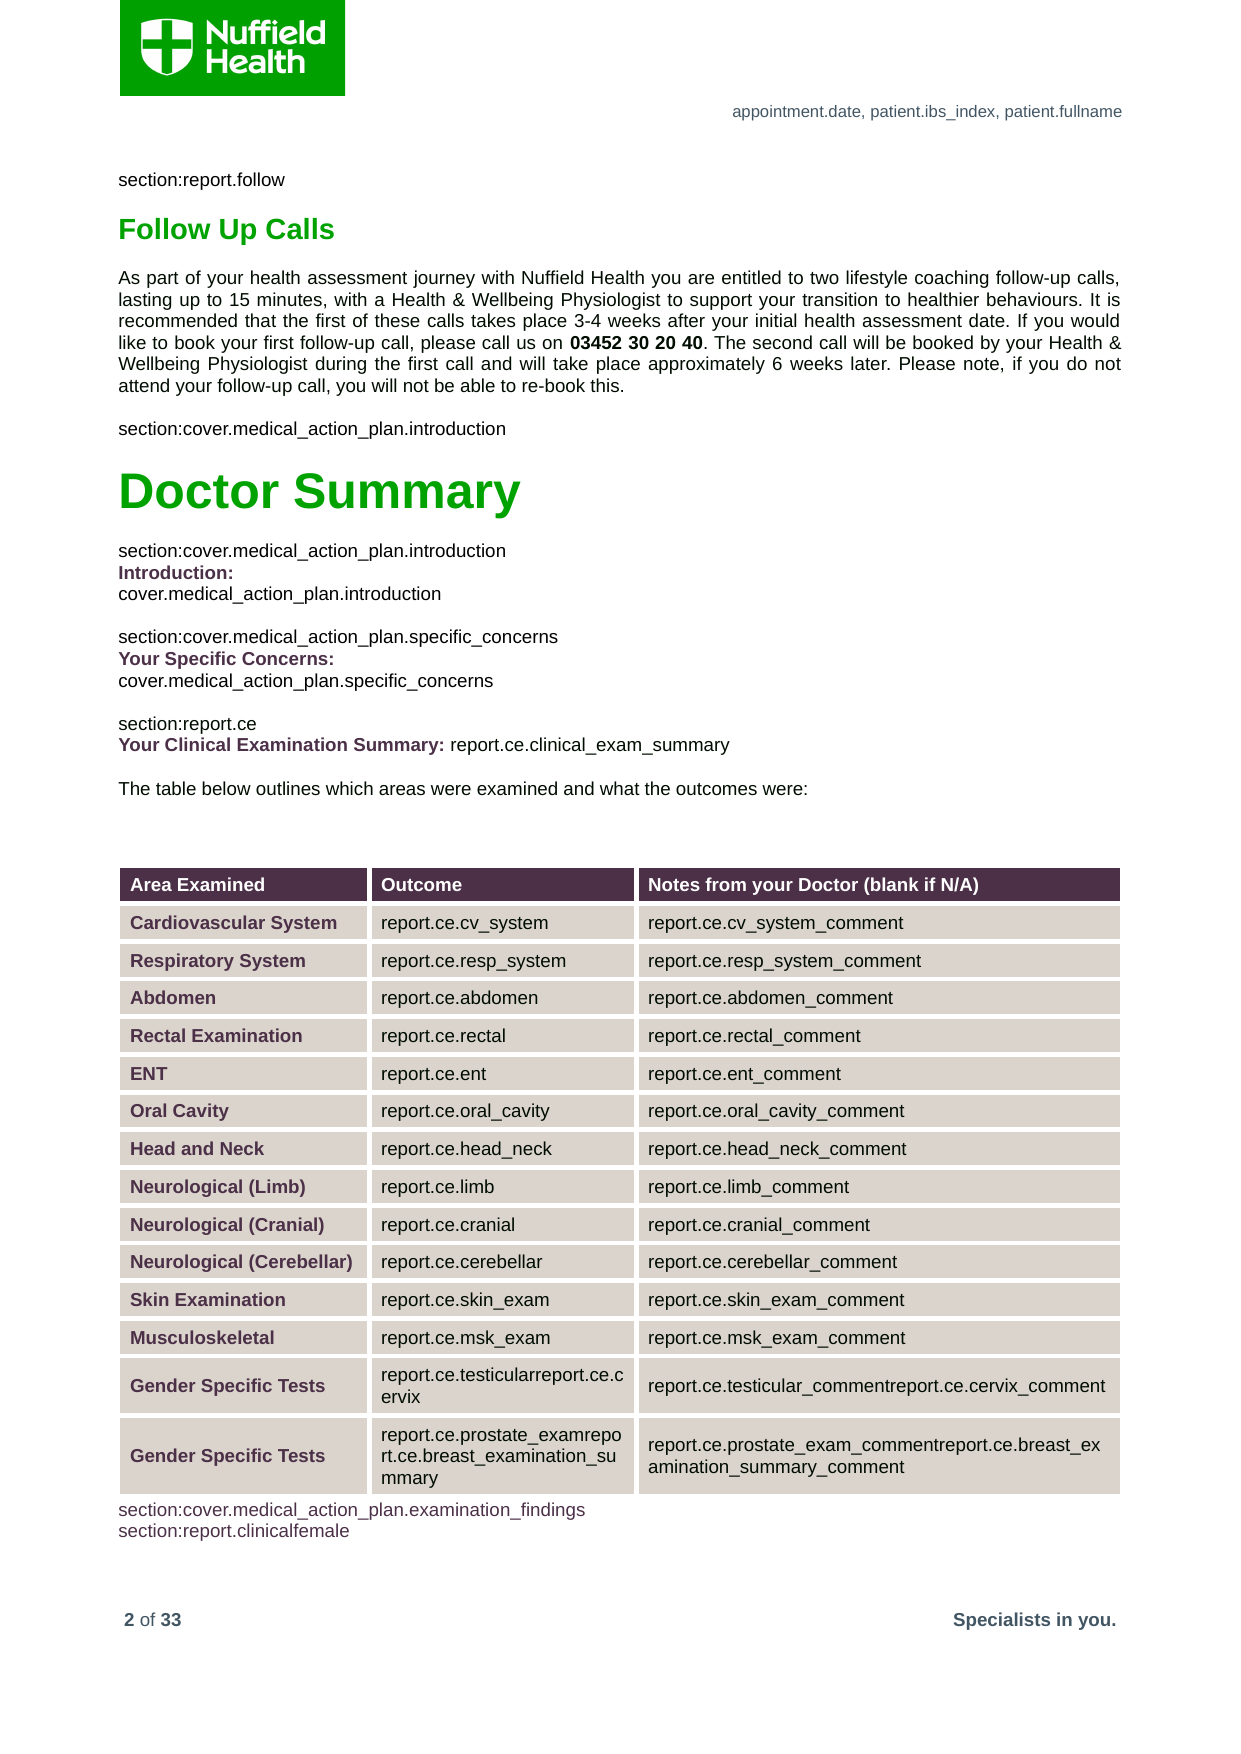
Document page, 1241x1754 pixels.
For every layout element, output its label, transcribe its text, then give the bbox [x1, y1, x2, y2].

table_cell report.ce.testicular_commentreport.ce.cervix_comment [639, 1358, 1120, 1413]
text Introduction: [118, 562, 1122, 583]
text section:report.ce [118, 713, 1122, 734]
table_cell report.ce.head_neck [372, 1132, 634, 1165]
table_header Area Examined [120, 868, 367, 901]
table_cell report.ce.head_neck_comment [639, 1132, 1120, 1165]
subtitle Follow Up Calls [118, 212, 1122, 245]
table_cell Abdomen [120, 981, 367, 1014]
table_cell report.ce.prostate_exam_commentreport.ce.breast_examination_summary_comment [639, 1418, 1120, 1494]
table_cell ENT [120, 1057, 367, 1090]
table_cell report.ce.oral_cavity [372, 1095, 634, 1127]
text section:report.clinicalfemale [118, 1520, 1122, 1542]
text As part of your health assessment journey with Nuffield Health you are entitled to two lifestyle coaching follow-up calls, lasting up to 15 minutes, with a Health & Wellbeing Physiologist to support your transition to healthier behaviours. It is recommended that the first of these calls takes place 3-4 weeks after your initial health assessment date. If you would like to book your first follow-up call, please call us on 03452 30 20 40. The second call will be booked by your Health & Wellbeing Physiologist during the first call and will take place approximately 6 weeks later. Please note, if you do not attend your follow-up call, you will not be able to re-book this. [118, 267, 1122, 396]
table_cell report.ce.cranial_comment [639, 1208, 1120, 1241]
table_cell report.ce.abdomen [372, 981, 634, 1014]
table_cell report.ce.oral_cavity_comment [639, 1095, 1120, 1127]
table_cell Musculoskeletal [120, 1321, 367, 1354]
table_cell Gender Specific Tests [120, 1358, 367, 1413]
table_cell Skin Examination [120, 1283, 367, 1316]
table_cell report.ce.cv_system [372, 906, 634, 939]
table_cell report.ce.cerebellar [372, 1245, 634, 1278]
table_cell report.ce.cranial [372, 1208, 634, 1241]
table_cell report.ce.msk_exam [372, 1321, 634, 1354]
table_cell report.ce.msk_exam_comment [639, 1321, 1120, 1354]
table_cell Rectal Examination [120, 1019, 367, 1052]
table_cell Head and Neck [120, 1132, 367, 1165]
table_cell report.ce.rectal_comment [639, 1019, 1120, 1052]
text Your Specific Concerns: [118, 648, 1122, 669]
text section:cover.medical_action_plan.examination_findings [118, 1499, 1122, 1520]
table_cell report.ce.limb [372, 1170, 634, 1203]
text section:cover.medical_action_plan.introduction [118, 418, 1122, 439]
table_cell report.ce.testicularreport.ce.cervix [372, 1358, 634, 1413]
table_header Notes from your Doctor (blank if N/A) [639, 868, 1120, 901]
table_cell report.ce.resp_system [372, 944, 634, 977]
table_cell report.ce.cv_system_comment [639, 906, 1120, 939]
text section:cover.medical_action_plan.introduction [118, 540, 1122, 562]
table_cell report.ce.prostate_examreport.ce.breast_examination_summary [372, 1418, 634, 1494]
table_header Outcome [372, 868, 634, 901]
table_cell report.ce.limb_comment [639, 1170, 1120, 1203]
table_cell report.ce.skin_exam_comment [639, 1283, 1120, 1316]
table_cell report.ce.ent [372, 1057, 634, 1090]
text section:cover.medical_action_plan.specific_concerns [118, 626, 1122, 648]
text cover.medical_action_plan.specific_concerns [118, 669, 1122, 691]
table_cell Neurological (Cranial) [120, 1208, 367, 1241]
table_cell report.ce.rectal [372, 1019, 634, 1052]
table_cell report.ce.ent_comment [639, 1057, 1120, 1090]
text cover.medical_action_plan.introduction [118, 583, 1122, 605]
table_cell report.ce.resp_system_comment [639, 944, 1120, 977]
table_cell Respiratory System [120, 944, 367, 977]
table_cell Gender Specific Tests [120, 1418, 367, 1494]
table_cell Neurological (Cerebellar) [120, 1245, 367, 1278]
table_cell report.ce.skin_exam [372, 1283, 634, 1316]
table_cell report.ce.cerebellar_comment [639, 1245, 1120, 1278]
text The table below outlines which areas were examined and what the outcomes were: [118, 777, 1122, 799]
table_cell report.ce.abdomen_comment [639, 981, 1120, 1014]
subtitle Doctor Summary [118, 461, 1122, 518]
table_cell Oral Cavity [120, 1095, 367, 1127]
text section:report.follow [118, 169, 1122, 190]
table_cell Neurological (Limb) [120, 1170, 367, 1203]
text Your Clinical Examination Summary: report.ce.clinical_exam_summary [118, 734, 1122, 756]
table_cell Cardiovascular System [120, 906, 367, 939]
